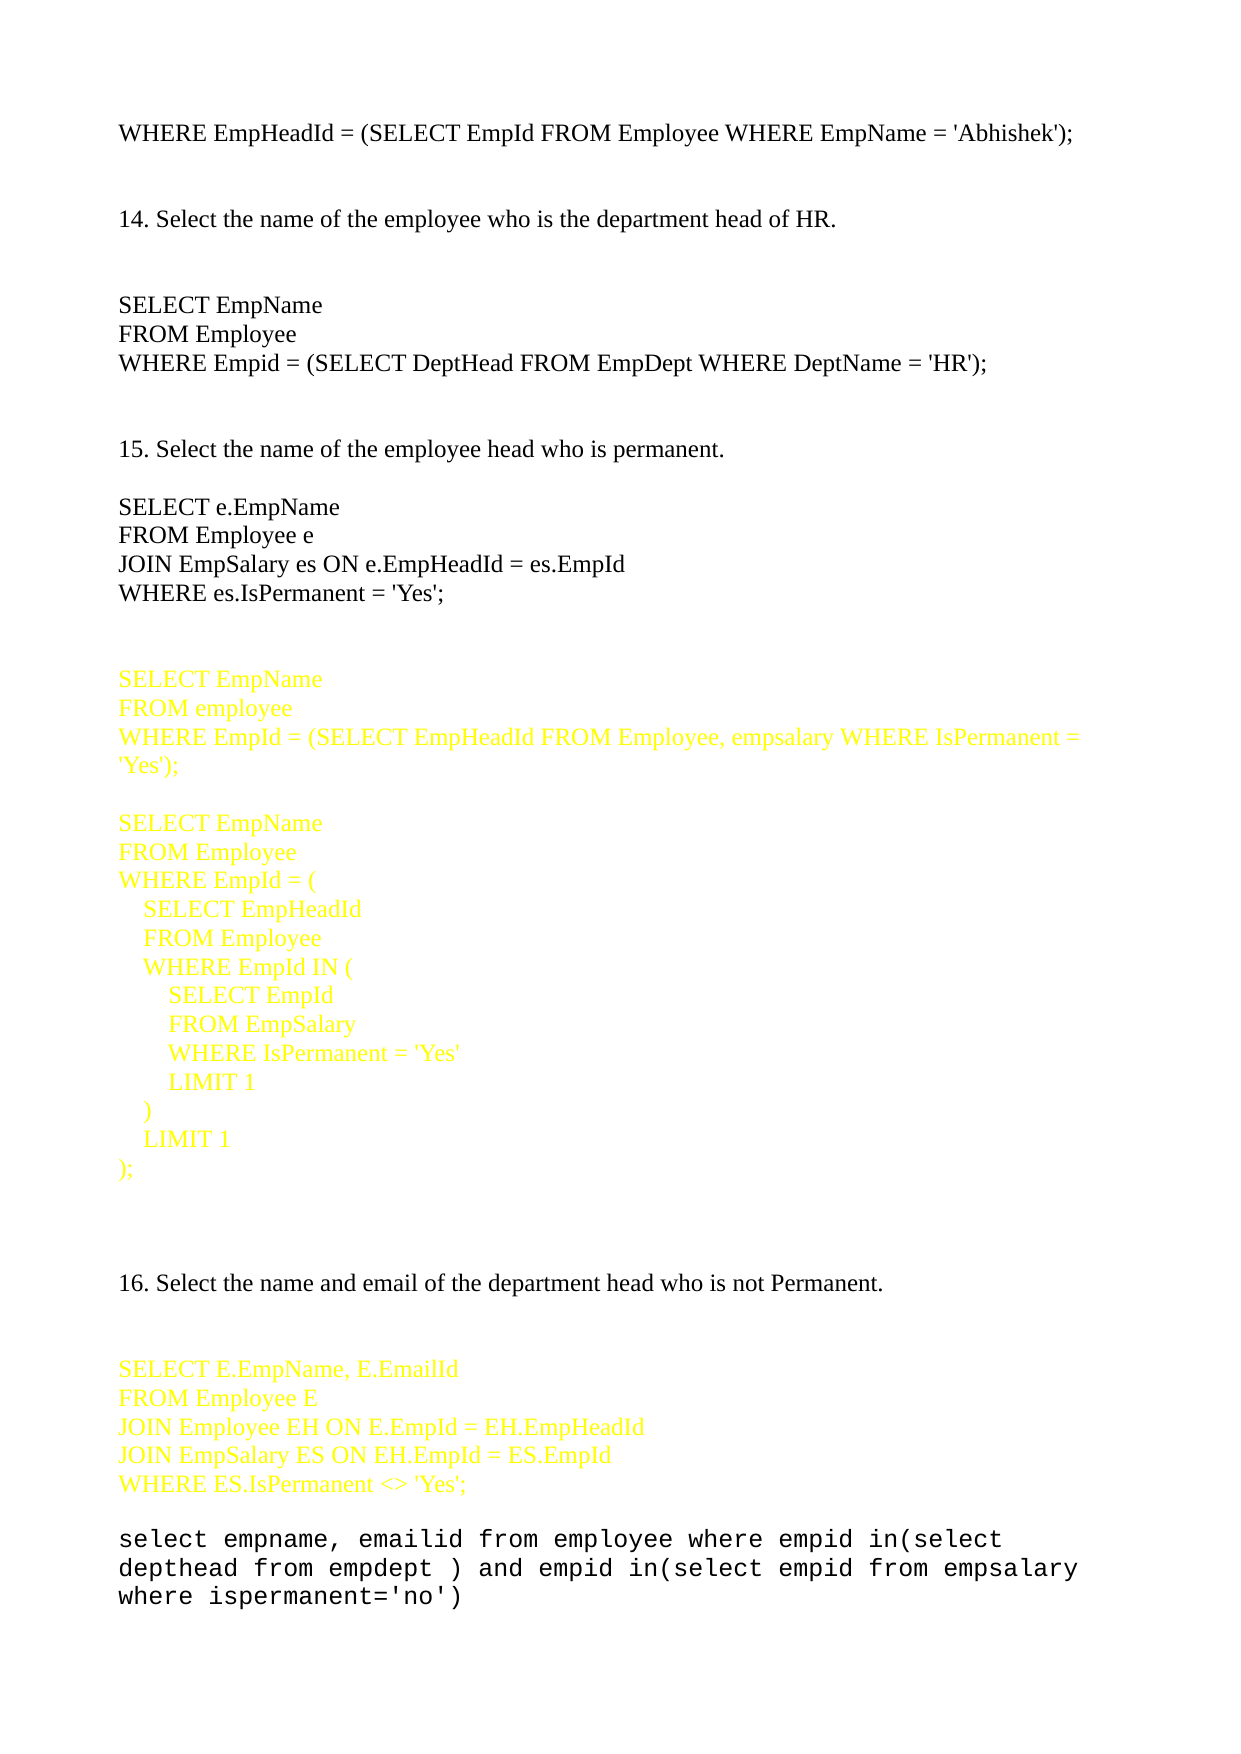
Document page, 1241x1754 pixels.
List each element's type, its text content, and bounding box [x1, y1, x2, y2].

text WHERE EmpHeadId = (SELECT EmpId FROM Employee WHERE EmpName = 'Abhishek'); 14. Select the name of the employee who is the department head of HR. SELECT EmpName FROM Employee WHERE Empid = (SELECT DeptHead FROM EmpDept WHERE DeptName = 'HR'); 15. Select the name of the employee head who is permanent. SELECT e.EmpName FROM Employee e JOIN EmpSalary es ON e.EmpHeadId = es.EmpId WHERE es.IsPermanent = 'Yes'; SELECT EmpName FROM employee WHERE EmpId = (SELECT EmpHeadId FROM Employee, empsalary WHERE IsPermanent = 'Yes'); [118, 118, 1122, 779]
text SELECT EmpName FROM Employee WHERE EmpId = ( SELECT EmpHeadId FROM Employee WHERE EmpId IN ( SELECT EmpId FROM EmpSalary WHERE IsPermanent = 'Yes' LIMIT 1 ) LIMIT 1 ); 16. Select the name and email of the department head who is not Permanent. SELECT E.EmpName, E.EmailId FROM Employee E JOIN Employee EH ON E.EmpId = EH.EmpHeadId JOIN EmpSalary ES ON EH.EmpId = ES.EmpId WHERE ES.IsPermanent <> 'Yes'; select empname, emailid from employee where empid in(select depthead from empdept ) and empid in(select empid from empsalary where ispermanent='no') [118, 779, 1122, 1612]
